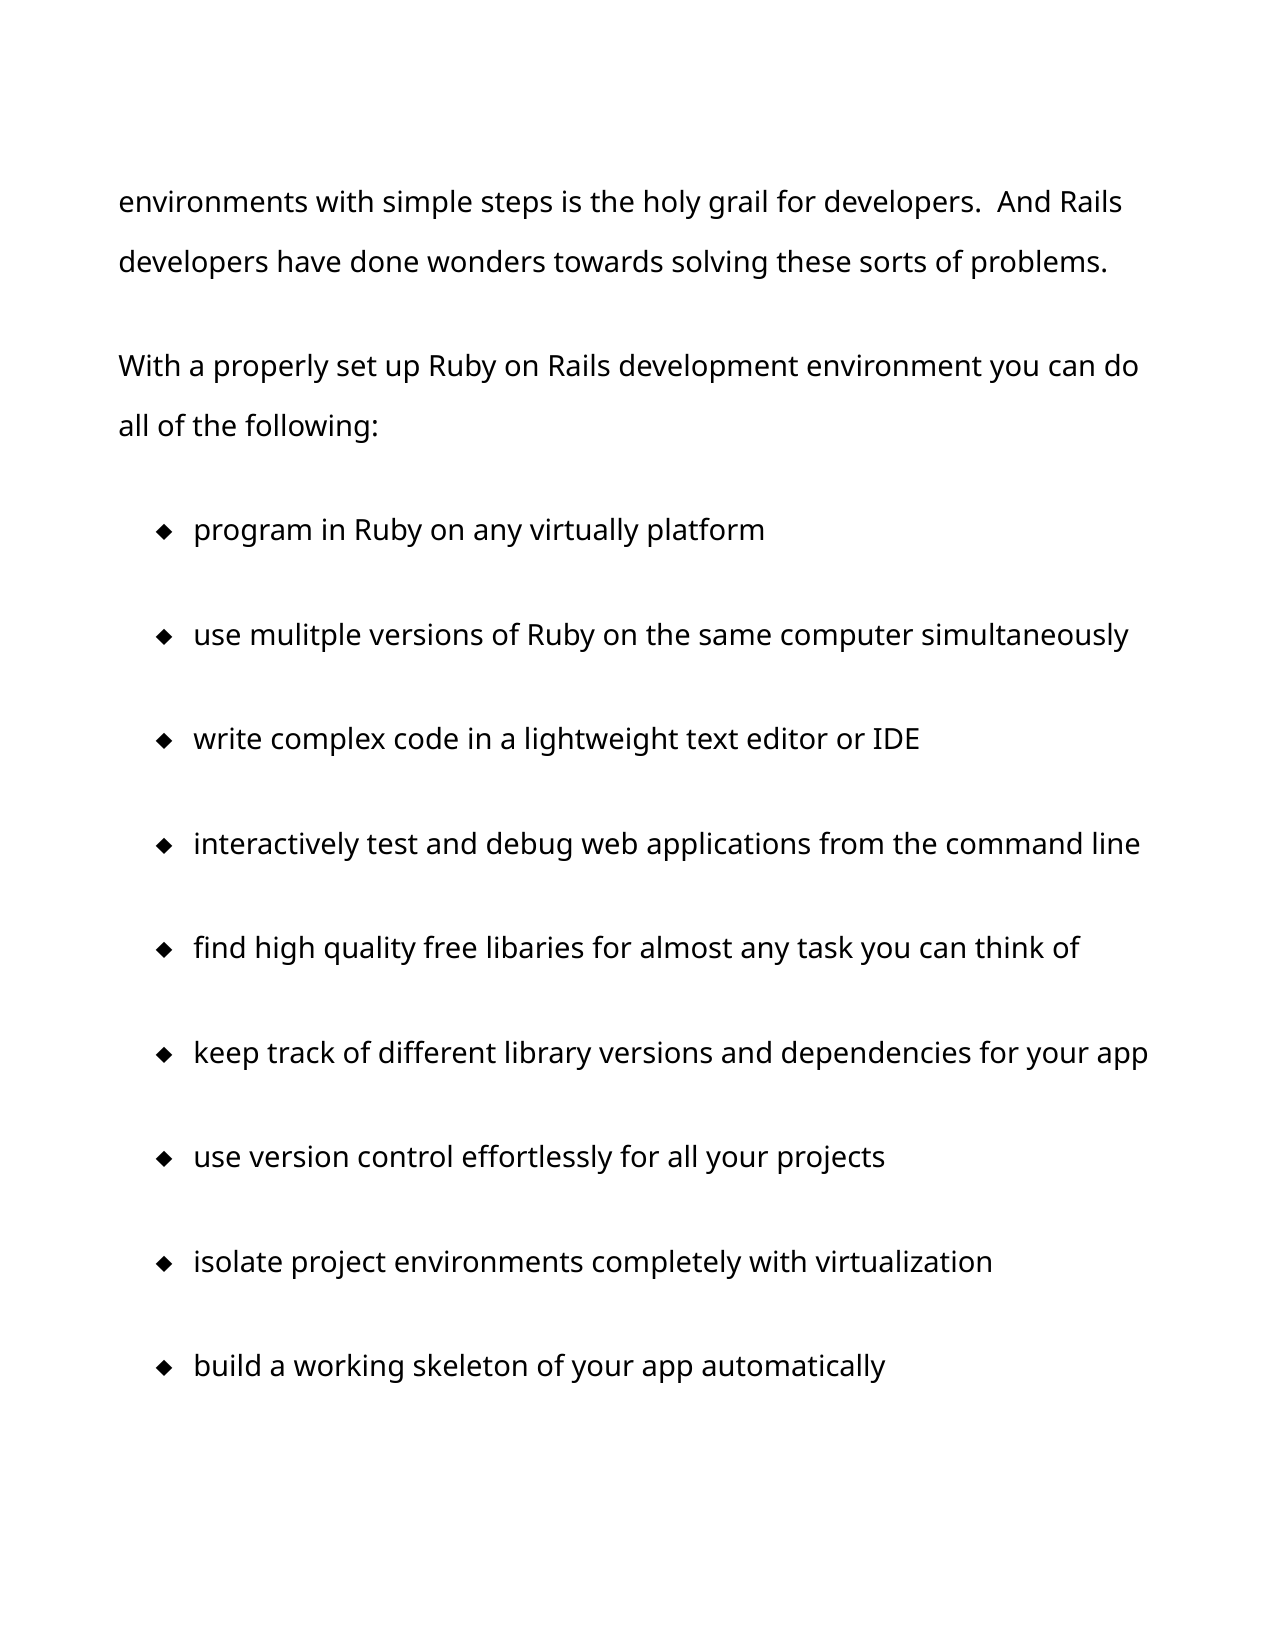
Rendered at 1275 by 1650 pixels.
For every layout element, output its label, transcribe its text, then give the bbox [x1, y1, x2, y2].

text environments with simple steps is the holy grail for developers. And Rails developers have done wonders towards solving these sorts of problems. [118, 182, 1157, 281]
list use mulitple versions of Ruby on the same computer simultaneously [156, 614, 1157, 654]
text With a properly set up Ruby on Rails development environment you can do all of the following: [118, 346, 1157, 445]
list program in Ruby on any virtually platform [156, 509, 1157, 549]
list build a working skeleton of your app automatically [156, 1345, 1157, 1385]
list isolate project environments completely with virtualization [156, 1241, 1157, 1281]
list use version control effortlessly for all your projects [156, 1136, 1157, 1176]
list find high quality free libaries for almost any task you can think of [156, 927, 1157, 967]
list keep track of different library versions and dependencies for your app [156, 1032, 1157, 1072]
list write complex code in a lightweight text editor or IDE [156, 718, 1157, 758]
list interactively test and debug web applications from the command line [156, 823, 1157, 863]
